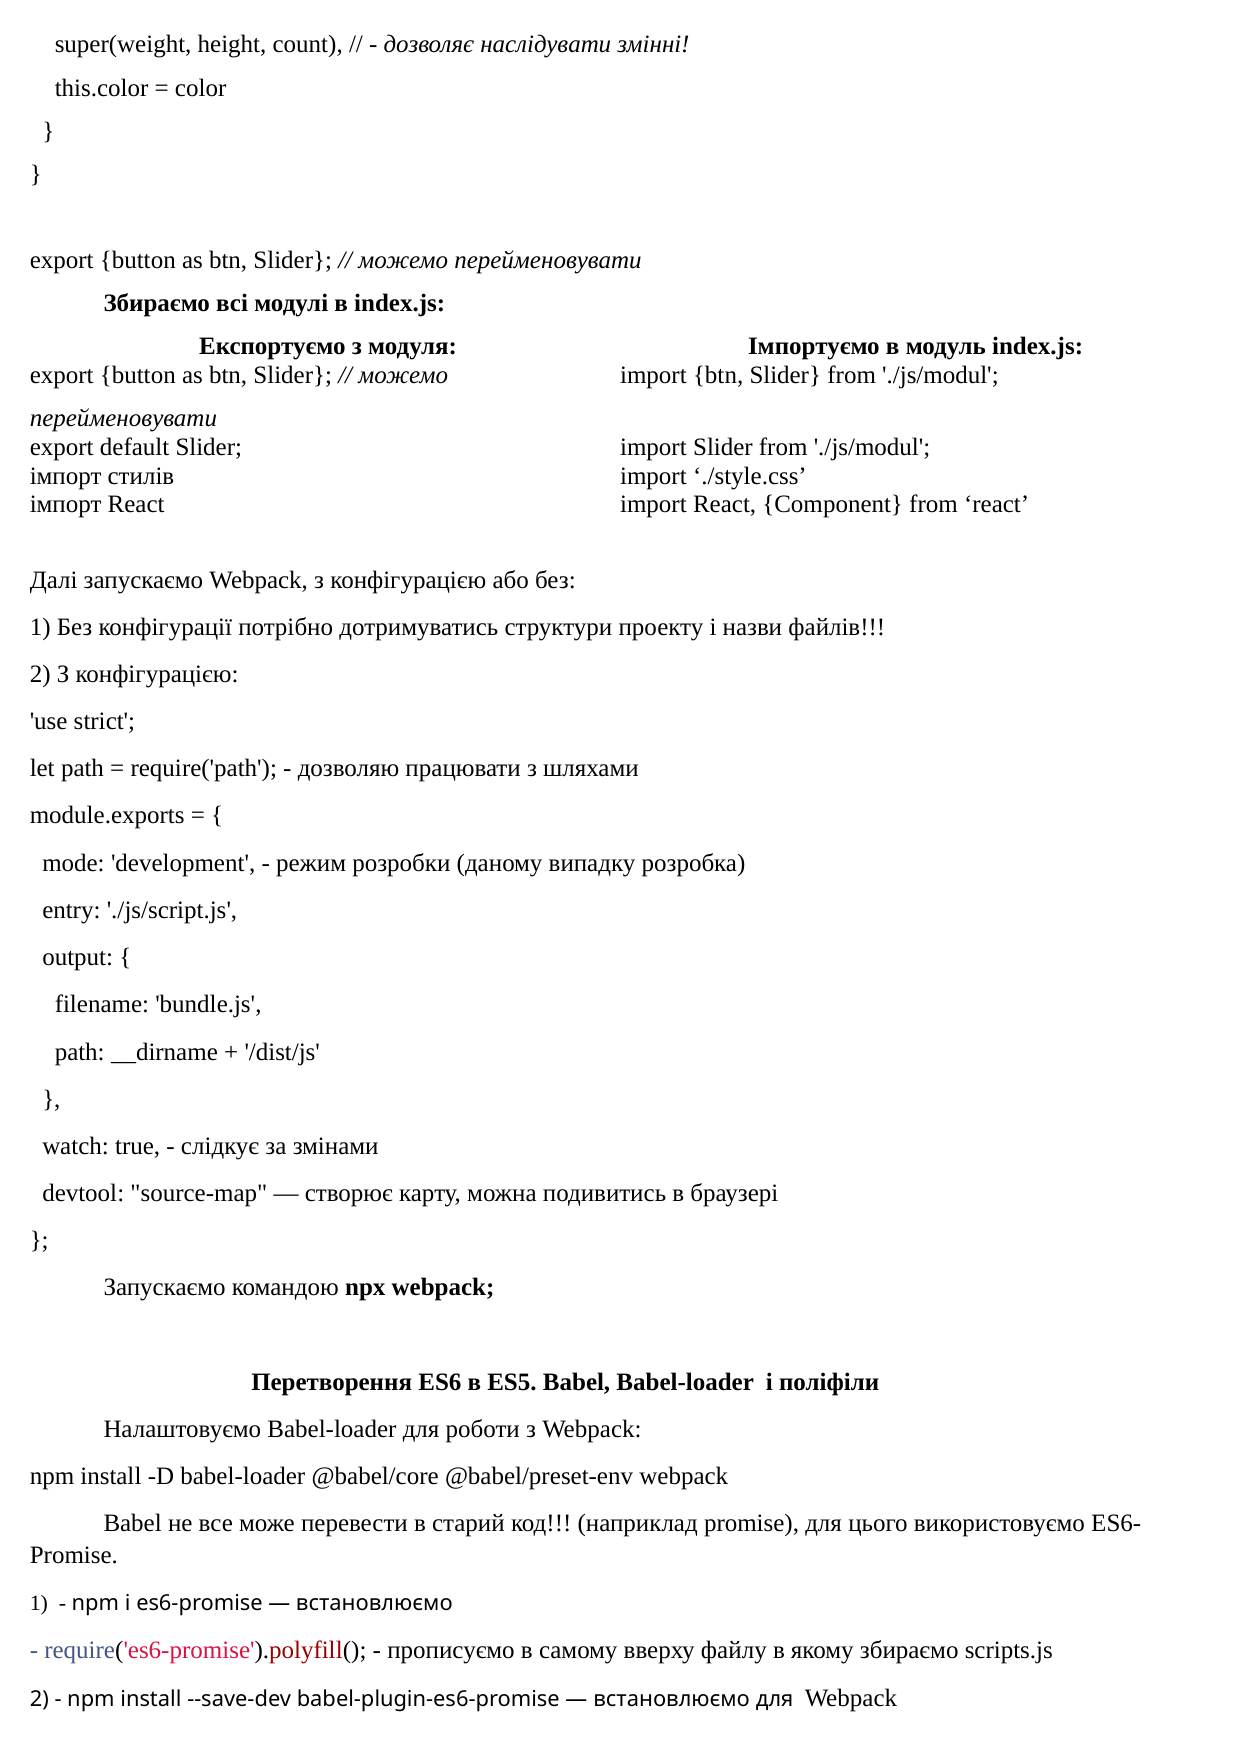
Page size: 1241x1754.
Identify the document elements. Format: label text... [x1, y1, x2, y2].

text super(weight, height, count), // - дозволяє наслідувати змінні! [29, 29, 1211, 58]
text }; [29, 1225, 1211, 1254]
table_cell export default Slider; імпорт стилів імпорт React [30, 432, 620, 522]
table_cell import Slider from './js/modul'; import ‘./style.css’ import React, {Component} from ‘react’ [620, 432, 1211, 522]
text - require('es6-promise').polyfill(); - прописуємо в самому вверху файлу в якому збираємо scripts.js [29, 1636, 1211, 1664]
text this.color = color [29, 73, 1211, 101]
text 1) Без конфігурації потрібно дотримуватись структури проекту і назви файлів!!! [29, 612, 1211, 641]
table_header Імпортуємо в модуль index.js: [620, 331, 1211, 360]
text }, [29, 1084, 1211, 1112]
table_cell import {btn, Slider} from './js/modul'; [620, 360, 1211, 432]
text 1) - npm i es6-promise — встановлюємо [29, 1587, 1211, 1617]
text output: { [29, 942, 1211, 971]
text 2) З конфігурацією: [29, 659, 1211, 688]
table_cell export {button as btn, Slider}; // можемо перейменовувати [30, 360, 620, 432]
text module.exports = { [29, 801, 1211, 829]
text filename: 'bundle.js', [29, 989, 1211, 1018]
text Перетворення ES6 в ES5. Babel, Babel-loader і поліфіли [29, 1367, 1211, 1396]
text export {button as btn, Slider}; // можемо перейменовувати [29, 245, 1211, 274]
table_header Eкспортуємо з модуля: [30, 331, 620, 360]
text entry: './js/script.js', [29, 895, 1211, 924]
text devtool: "source-map" — створює карту, можна подивитись в браузері [29, 1178, 1211, 1207]
text path: __dirname + '/dist/js' [29, 1037, 1211, 1065]
text Збираємо всі модулі в index.js: [29, 288, 1211, 317]
text mode: 'development', - режим розробки (даному випадку розробка) [29, 848, 1211, 877]
text 'use strict'; [29, 706, 1211, 735]
text } [29, 159, 1211, 188]
text let path = require('path'); - дозволяю працювати з шляхами [29, 753, 1211, 782]
text 2) - npm install --save-dev babel-plugin-es6-promise — встановлюємо для Webpack [29, 1683, 1211, 1712]
text watch: true, - слідкує за змінами [29, 1131, 1211, 1160]
text Запускаємо командою npx webpack; [29, 1272, 1211, 1301]
text npm install -D babel-loader @babel/core @babel/preset-env webpack [29, 1461, 1211, 1490]
text Babel не все може перевести в старий код!!! (наприклад promise), для цього використовуємо ES6-Promise. [29, 1508, 1211, 1569]
text } [29, 116, 1211, 144]
text Далі запускаємо Webpack, з конфігурацією або без: [29, 565, 1211, 593]
text Налаштовуємо Babel-loader для роботи з Webpack: [29, 1414, 1211, 1443]
